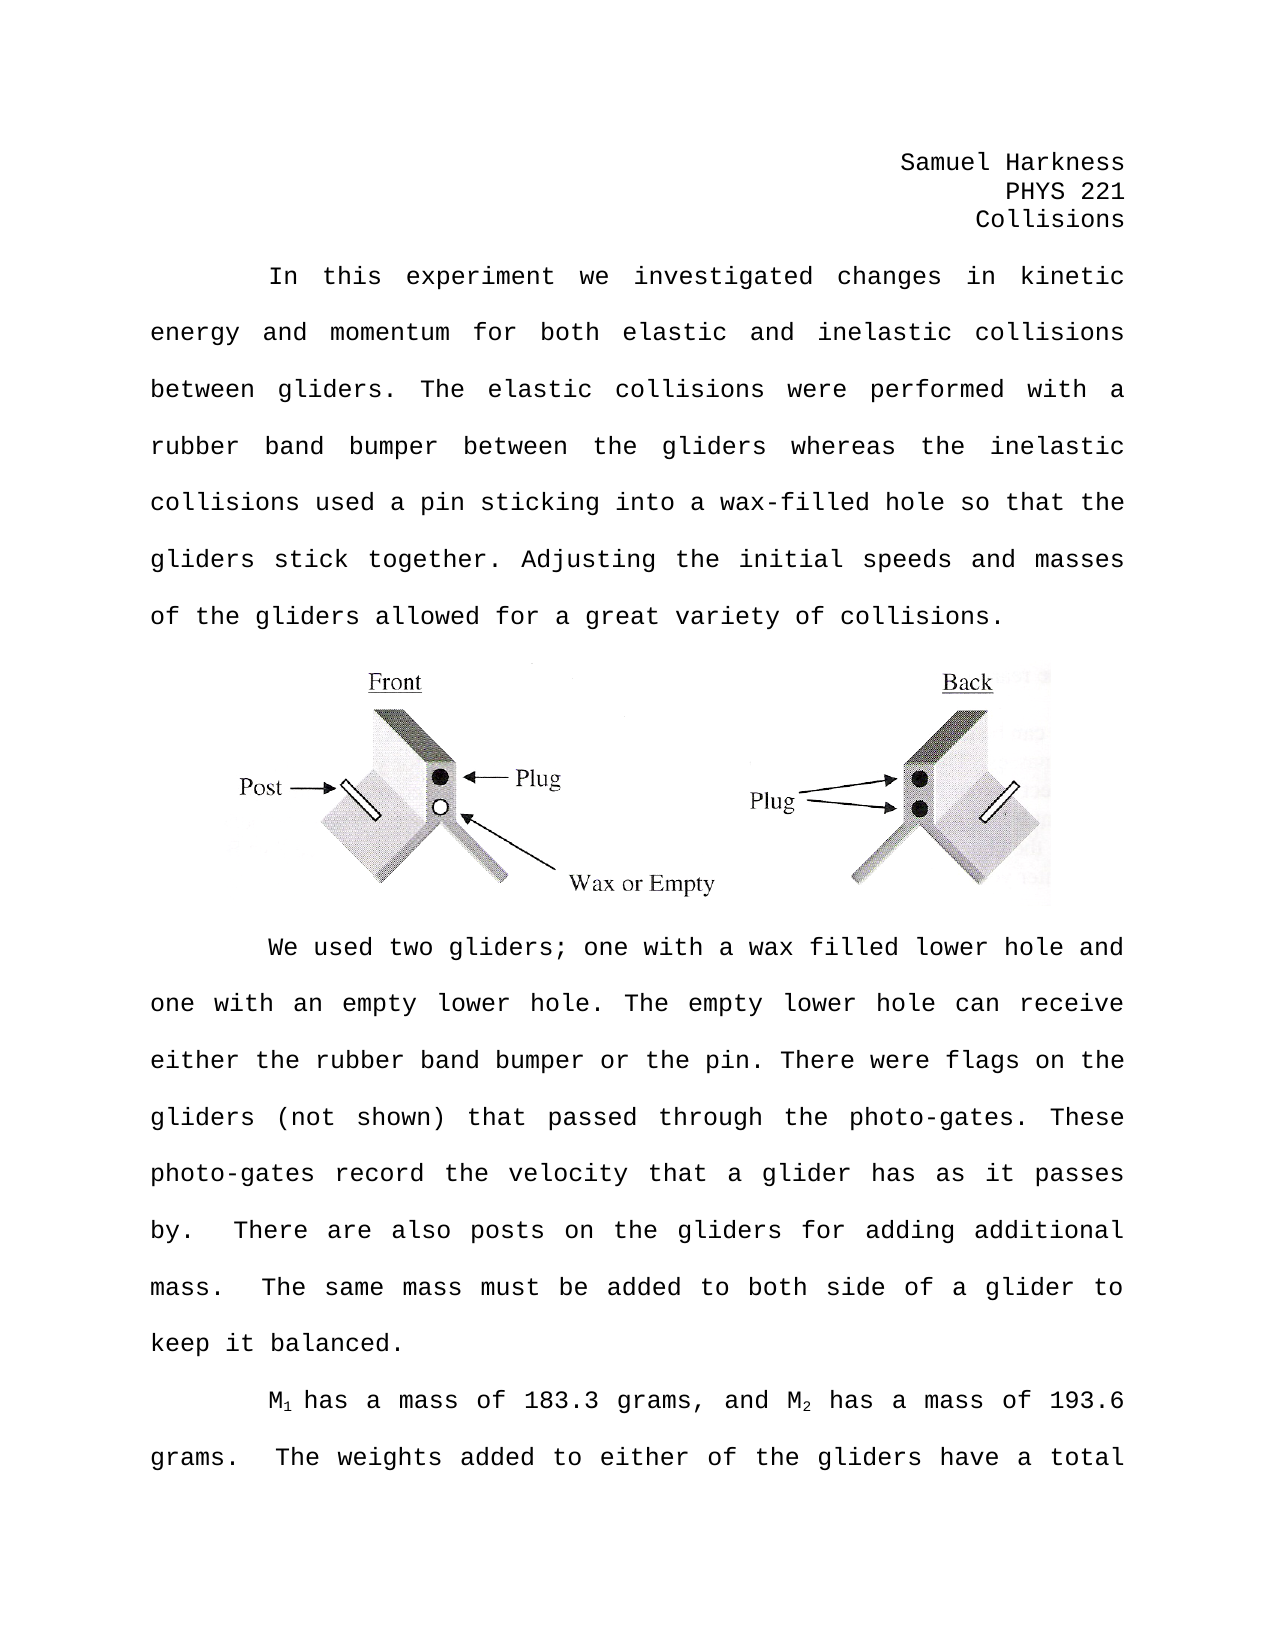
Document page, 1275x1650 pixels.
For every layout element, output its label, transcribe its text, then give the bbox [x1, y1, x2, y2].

picture [224, 660, 1051, 906]
text PHYS 221 [150, 178, 1125, 207]
text Collisions [150, 207, 1125, 235]
text In this experiment we investigated changes in kinetic energy and momentum for both elastic and inelastic collisions between gliders. The elastic collisions were performed with a rubber band bumper between the gliders whereas the inelastic collisions used a pin sticking into a wax-filled hole so that the gliders stick together. Adjusting the initial speeds and masses of the gliders allowed for a great variety of collisions. [150, 263, 1125, 632]
text Samuel Harkness [150, 150, 1125, 178]
text M1 has a mass of 183.3 grams, and M2 has a mass of 193.6 grams. The weights added to either of the gliders have a total [150, 1388, 1125, 1473]
text We used two gliders; one with a wax filled lower hole and one with an empty lower hole. The empty lower hole can receive either the rubber band bumper or the pin. There were flags on the gliders (not shown) that passed through the photo-gates. These photo-gates record the velocity that a glider has as it passes by. There are also posts on the gliders for adding additional mass. The same mass must be added to both side of a glider to keep it balanced. [150, 660, 1125, 1359]
